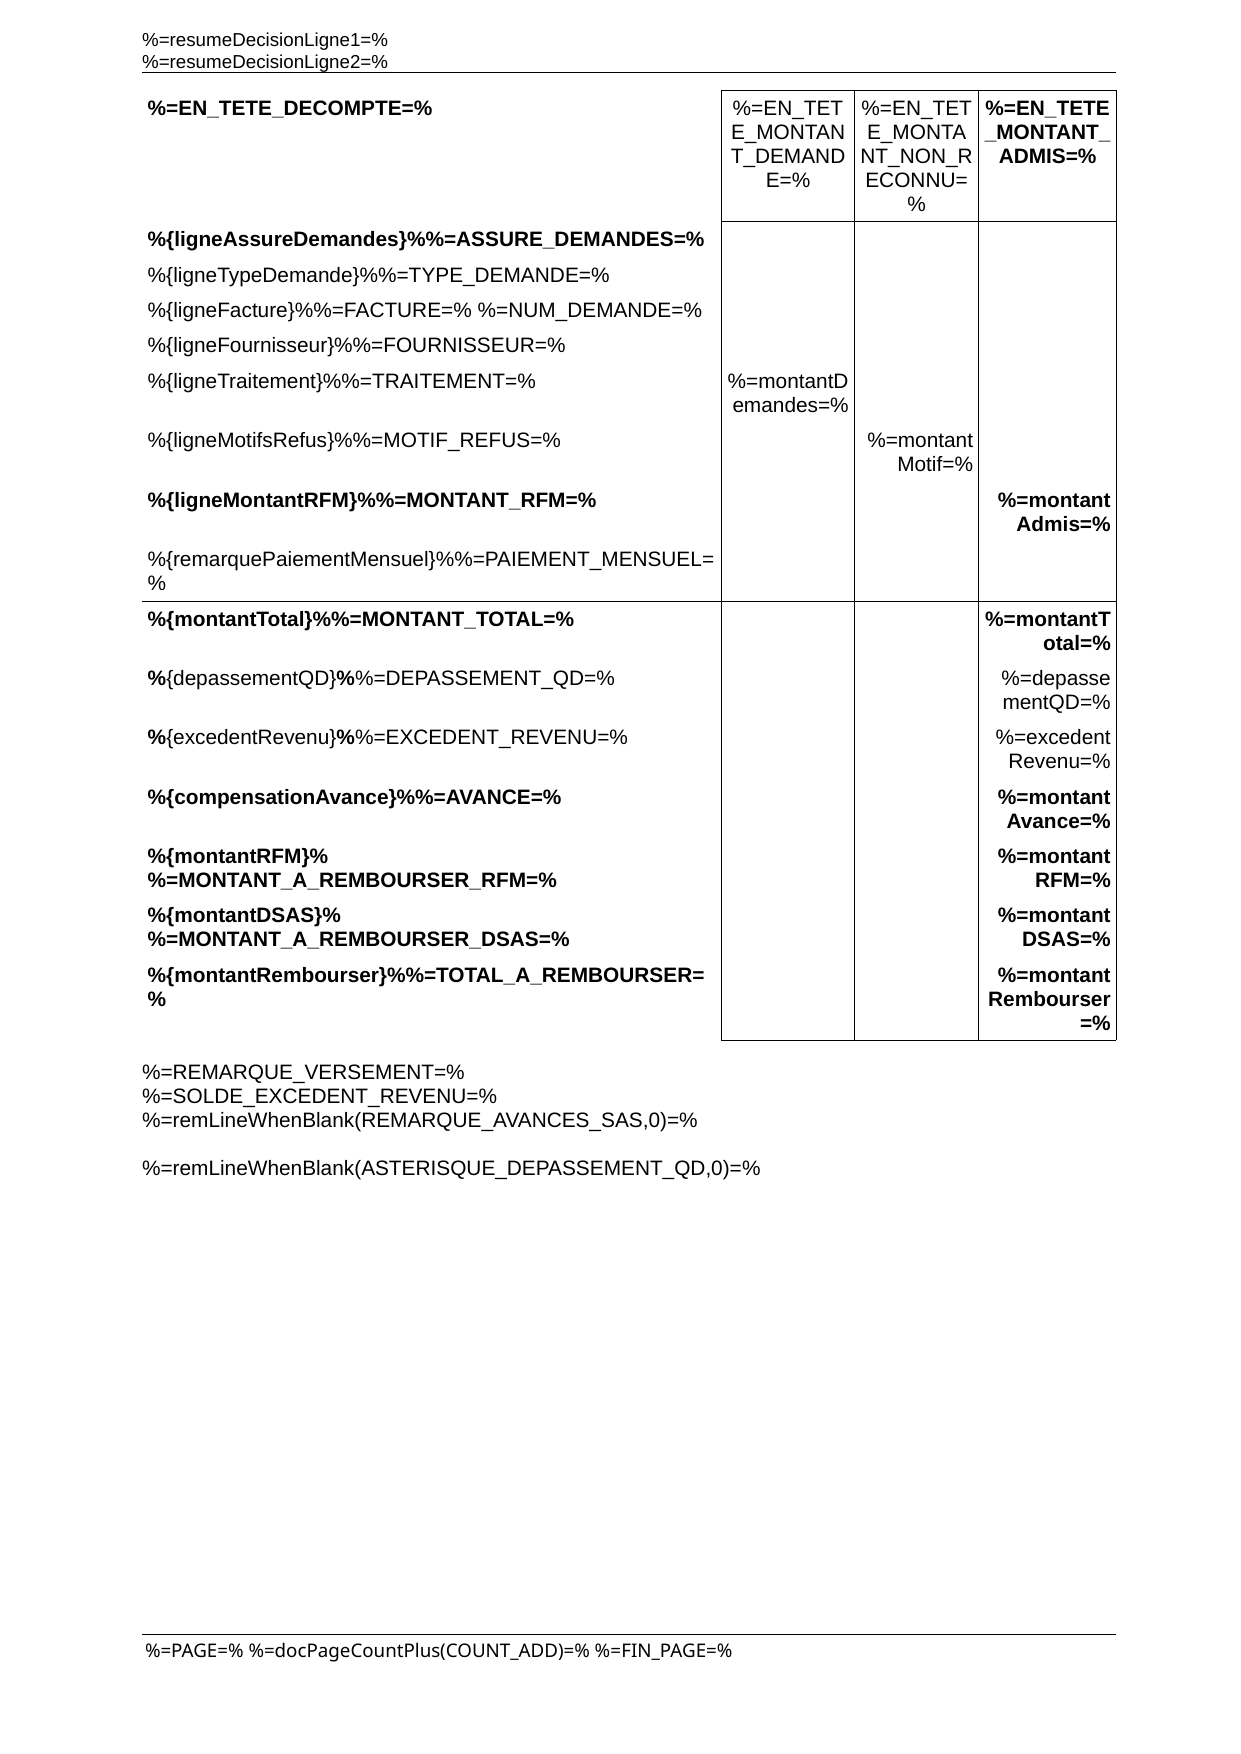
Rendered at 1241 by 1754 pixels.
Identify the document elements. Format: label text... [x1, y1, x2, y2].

table_cell %=montantMotif=% [855, 423, 978, 482]
table_cell [722, 660, 854, 719]
table_cell %=montantDemandes=% [722, 363, 854, 422]
text %=REMARQUE_VERSEMENT=% [142, 1059, 1116, 1083]
table_cell [979, 292, 1116, 328]
table_cell [722, 898, 854, 957]
table_cell [979, 423, 1116, 482]
table_cell [855, 363, 978, 422]
table_header %=EN_TETE_MONTANT_ADMIS=% [979, 91, 1116, 221]
table_cell [979, 328, 1116, 363]
table_cell %{depassementQD}%%=DEPASSEMENT_QD=% [142, 660, 721, 719]
text %=SOLDE_EXCEDENT_REVENU=% [142, 1083, 1116, 1107]
table_header %=EN_TETE_MONTANT_NON_RECONNU=% [855, 91, 978, 221]
table_header %=EN_TETE_DECOMPTE=% [142, 90, 721, 221]
table_cell [979, 257, 1116, 292]
table_cell [722, 257, 854, 292]
table_cell [855, 779, 978, 838]
table_cell [722, 222, 854, 257]
table_cell [722, 838, 854, 897]
table_cell [855, 660, 978, 719]
table_cell %=montantAdmis=% [979, 482, 1116, 541]
table_cell [722, 328, 854, 363]
table_cell %{montantTotal}%%=MONTANT_TOTAL=% [142, 602, 721, 660]
table_cell %{ligneMotifsRefus}%%=MOTIF_REFUS=% [142, 423, 721, 482]
table_cell %{ligneAssureDemandes}%%=ASSURE_DEMANDES=% [142, 221, 721, 257]
table_cell %{remarquePaiementMensuel}%%=PAIEMENT_MENSUEL=% [142, 541, 721, 601]
table_cell [855, 602, 978, 660]
table_cell [855, 222, 978, 257]
table_cell [855, 328, 978, 363]
table_cell [722, 423, 854, 482]
table_cell [722, 719, 854, 779]
table_cell %=montantRembourser=% [979, 957, 1116, 1040]
table_cell [855, 898, 978, 957]
table_cell %{montantDSAS}%%=MONTANT_A_REMBOURSER_DSAS=% [142, 898, 721, 957]
text %=resumeDecisionLigne1=% [142, 29, 1116, 51]
table_cell [722, 957, 854, 1040]
table_cell %=montantRFM=% [979, 838, 1116, 897]
table_cell %{ligneFournisseur}%%=FOURNISSEUR=% [142, 328, 721, 363]
table_cell [722, 602, 854, 660]
text %=remLineWhenBlank(ASTERISQUE_DEPASSEMENT_QD,0)=% [142, 1155, 1116, 1179]
table_cell [855, 257, 978, 292]
table_cell [979, 541, 1116, 601]
table_header %=EN_TETE_MONTANT_DEMANDE=% [722, 91, 854, 221]
text %=remLineWhenBlank(REMARQUE_AVANCES_SAS,0)=% [142, 1107, 1116, 1131]
table_cell %=montantAvance=% [979, 779, 1116, 838]
table_cell [979, 222, 1116, 257]
table_cell %=depassementQD=% [979, 660, 1116, 719]
table_cell [855, 292, 978, 328]
table_cell [855, 482, 978, 541]
table_cell [855, 838, 978, 897]
table_cell [722, 292, 854, 328]
table_cell %=excedentRevenu=% [979, 719, 1116, 779]
table_cell %{ligneMontantRFM}%%=MONTANT_RFM=% [142, 482, 721, 541]
table_cell %=montantDSAS=% [979, 898, 1116, 957]
table_cell [855, 957, 978, 1040]
table_cell [722, 541, 854, 601]
table_cell [979, 363, 1116, 422]
text %=resumeDecisionLigne2=% [142, 51, 1116, 72]
table_cell %{montantRFM}%%=MONTANT_A_REMBOURSER_RFM=% [142, 838, 721, 897]
table_cell [722, 779, 854, 838]
table_cell %{ligneTraitement}%%=TRAITEMENT=% [142, 363, 721, 422]
table_cell %{ligneFacture}%%=FACTURE=% %=NUM_DEMANDE=% [142, 292, 721, 328]
table_cell [855, 719, 978, 779]
table_cell [722, 482, 854, 541]
table_cell %{ligneTypeDemande}%%=TYPE_DEMANDE=% [142, 257, 721, 292]
table_cell %{montantRembourser}%%=TOTAL_A_REMBOURSER=% [142, 957, 721, 1040]
table_cell [855, 541, 978, 601]
table_cell %{compensationAvance}%%=AVANCE=% [142, 779, 721, 838]
table_cell %{excedentRevenu}%%=EXCEDENT_REVENU=% [142, 719, 721, 779]
table_cell %=montantTotal=% [979, 602, 1116, 660]
